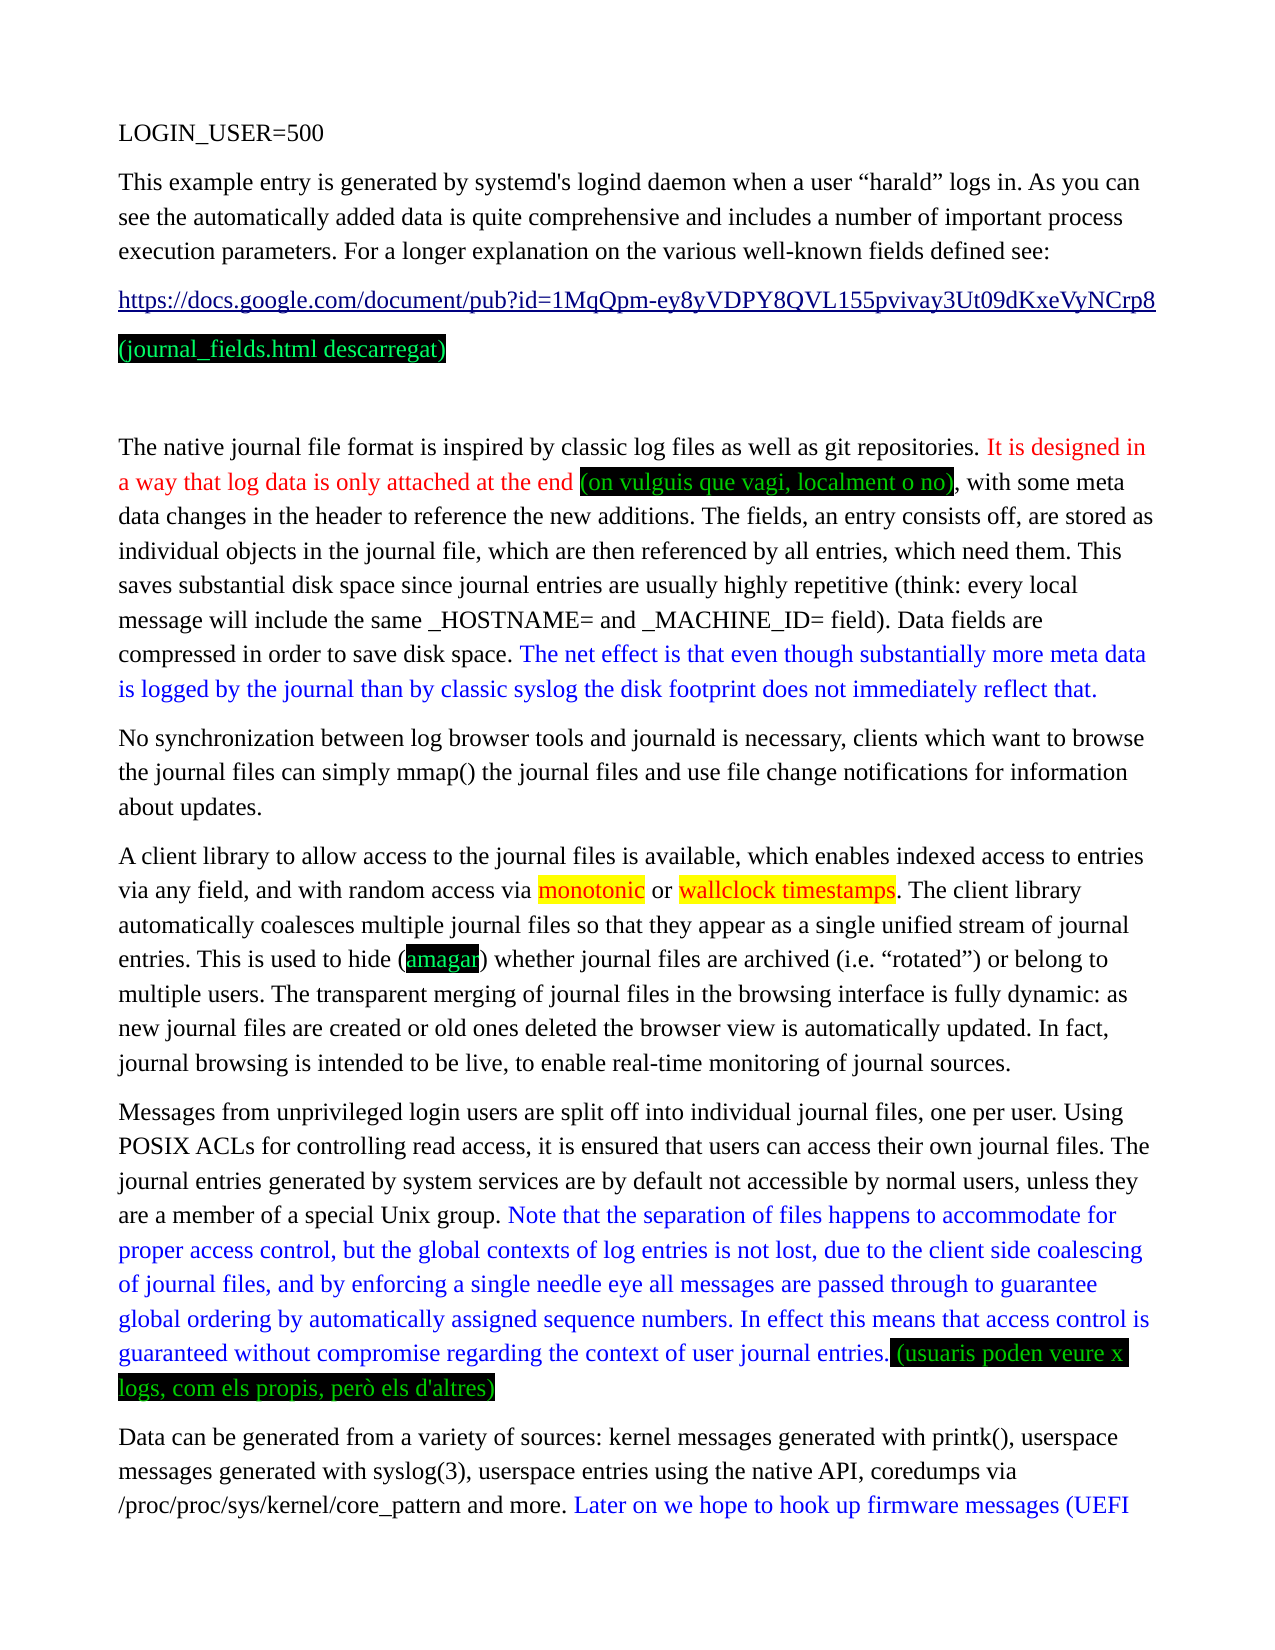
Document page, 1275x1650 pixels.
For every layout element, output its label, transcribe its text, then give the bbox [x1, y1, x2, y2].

text (journal_fields.html descarregat) [118, 334, 1157, 363]
text Messages from unprivileged login users are split off into individual journal files, one per user. Using POSIX ACLs for controlling read access, it is ensured that users can access their own journal files. The journal entries generated by system services are by default not accessible by normal users, unless they are a member of a special Unix group. Note that the separation of files happens to accommodate for proper access control, but the global contexts of log entries is not lost, due to the client side coalescing of journal files, and by enforcing a single needle eye all messages are passed through to guarantee global ordering by automatically assigned sequence numbers. In effect this means that access control is guaranteed without compromise regarding the context of user journal entries. (usuaris poden veure x logs, com els propis, però els d'altres) [118, 1097, 1157, 1401]
text A client library to allow access to the journal files is available, which enables indexed access to entries via any field, and with random access via monotonic or wallclock timestamps. The client library automatically coalesces multiple journal files so that they appear as a single unified stream of journal entries. This is used to hide (amagar) whether journal files are archived (i.e. “rotated”) or belong to multiple users. The transparent merging of journal files in the browsing interface is fully dynamic: as new journal files are created or old ones deleted the browser view is automatically updated. In fact, journal browsing is intended to be live, to enable real-time monitoring of journal sources. [118, 841, 1157, 1076]
text Data can be generated from a variety of sources: kernel messages generated with printk(), userspace messages generated with syslog(3), userspace entries using the native API, coredumps via /proc/proc/sys/kernel/core_pattern and more. Later on we hope to hook up firmware messages (UEFI [118, 1422, 1157, 1519]
text No synchronization between log browser tools and journald is necessary, clients which want to browse the journal files can simply mmap() the journal files and use file change notifications for information about updates. [118, 723, 1157, 821]
text LOGIN_USER=500 [118, 118, 1157, 147]
text The native journal file format is inspired by classic log files as well as git repositories. It is designed in a way that log data is only attached at the end (on vulguis que vagi, localment o no), with some meta data changes in the header to reference the new additions. The fields, an entry consists off, are stored as individual objects in the journal file, which are then referenced by all entries, which need them. This saves substantial disk space since journal entries are usually highly repetitive (think: every local message will include the same _HOSTNAME= and _MACHINE_ID= field). Data fields are compressed in order to save disk space. The net effect is that even though substantially more meta data is logged by the journal than by classic syslog the disk footprint does not immediately reflect that. [118, 432, 1157, 702]
text https://docs.google.com/document/pub?id=1MqQpm-ey8yVDPY8QVL155pvivay3Ut09dKxeVyNCrp8 [118, 285, 1157, 314]
text This example entry is generated by systemd's logind daemon when a user “harald” logs in. As you can see the automatically added data is quite comprehensive and includes a number of important process execution parameters. For a longer explanation on the various well-known fields defined see: [118, 167, 1157, 265]
